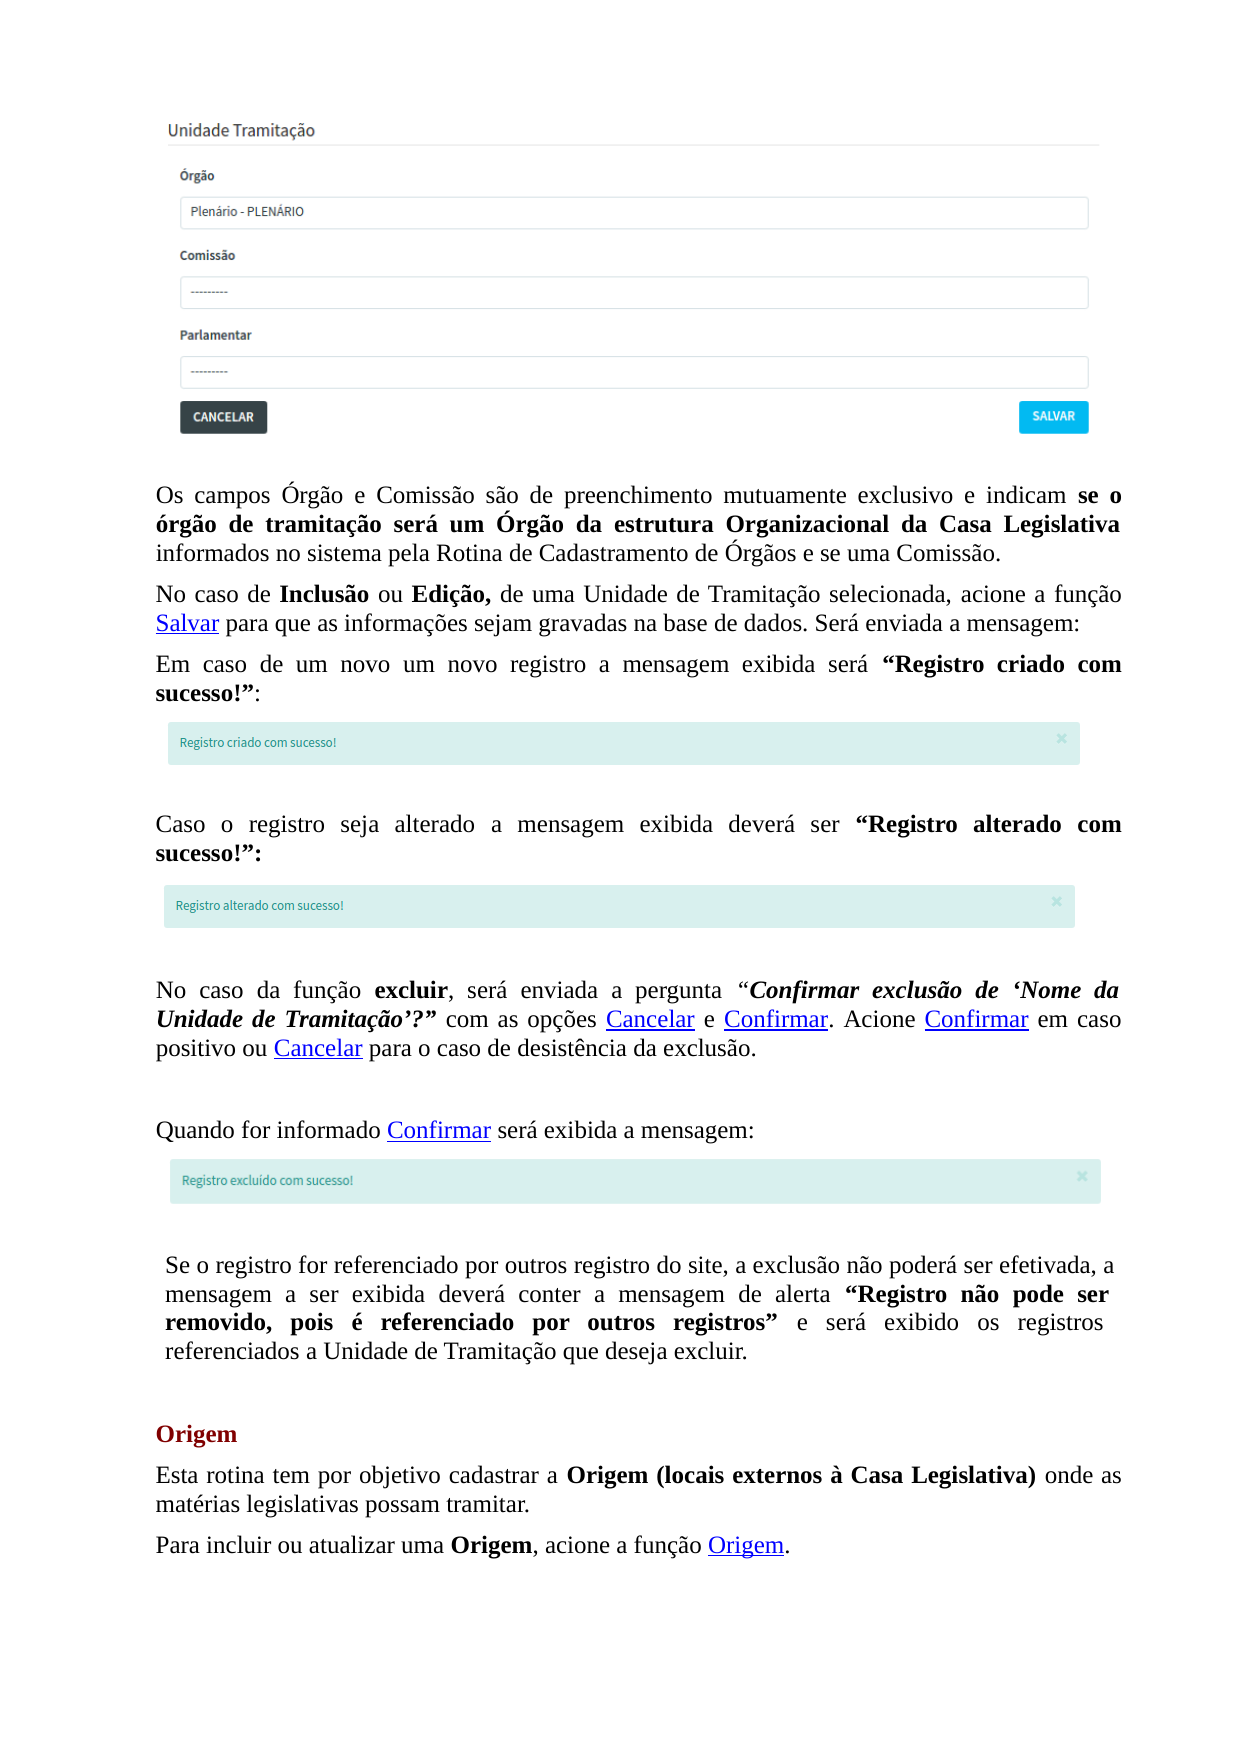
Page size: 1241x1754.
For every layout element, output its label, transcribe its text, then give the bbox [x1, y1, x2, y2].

list Os campos Órgão e Comissão são de preenchimento mutuamente exclusivo e indicam se o órgão de tramitação será um Órgão da estrutura Organizacional da Casa Legislativa informados no sistema pela Rotina de Cadastramento de Órgãos e se uma Comissão. [156, 481, 1122, 567]
picture [165, 719, 1093, 769]
picture [166, 118, 1100, 446]
list Quando for informado Confirmar será exibida a mensagem: [156, 1116, 1122, 1144]
list Em caso de um novo um novo registro a mensagem exibida será “Registro criado com sucesso!”: [155, 649, 1122, 707]
list No caso da função excluir, será enviada a pergunta “Confirmar exclusão de ‘Nome da Unidade de Tramitação’?” com as opções Cancelar e Confirmar. Acione Confirmar em caso positivo ou Cancelar para o caso de desistência da exclusão. [156, 976, 1122, 1062]
picture [157, 879, 1084, 935]
list Caso o registro seja alterado a mensagem exibida deverá ser “Registro alterado com sucesso!”: [155, 809, 1122, 867]
list Esta rotina tem por objetivo cadastrar a Origem (locais externos à Casa Legislativa) onde as matérias legislativas possam tramitar. [155, 1460, 1122, 1517]
list Para incluir ou atualizar uma Origem, acione a função Origem. [155, 1530, 1122, 1559]
list Origem [155, 1419, 1122, 1447]
list No caso de Inclusão ou Edição, de uma Unidade de Tramitação selecionada, acione a função Salvar para que as informações sejam gravadas na base de dados. Será enviada a mensagem: [155, 579, 1122, 637]
list Se o registro for referenciado por outros registro do site, a exclusão não poderá ser efetivada, a mensagem a ser exibida deverá conter a mensagem de alerta “Registro não pode ser removido, pois é referenciado por outros registros” e será exibido os registros referenciados a Unidade de Tramitação que deseja excluir. [118, 1250, 1122, 1365]
picture [166, 1156, 1105, 1209]
